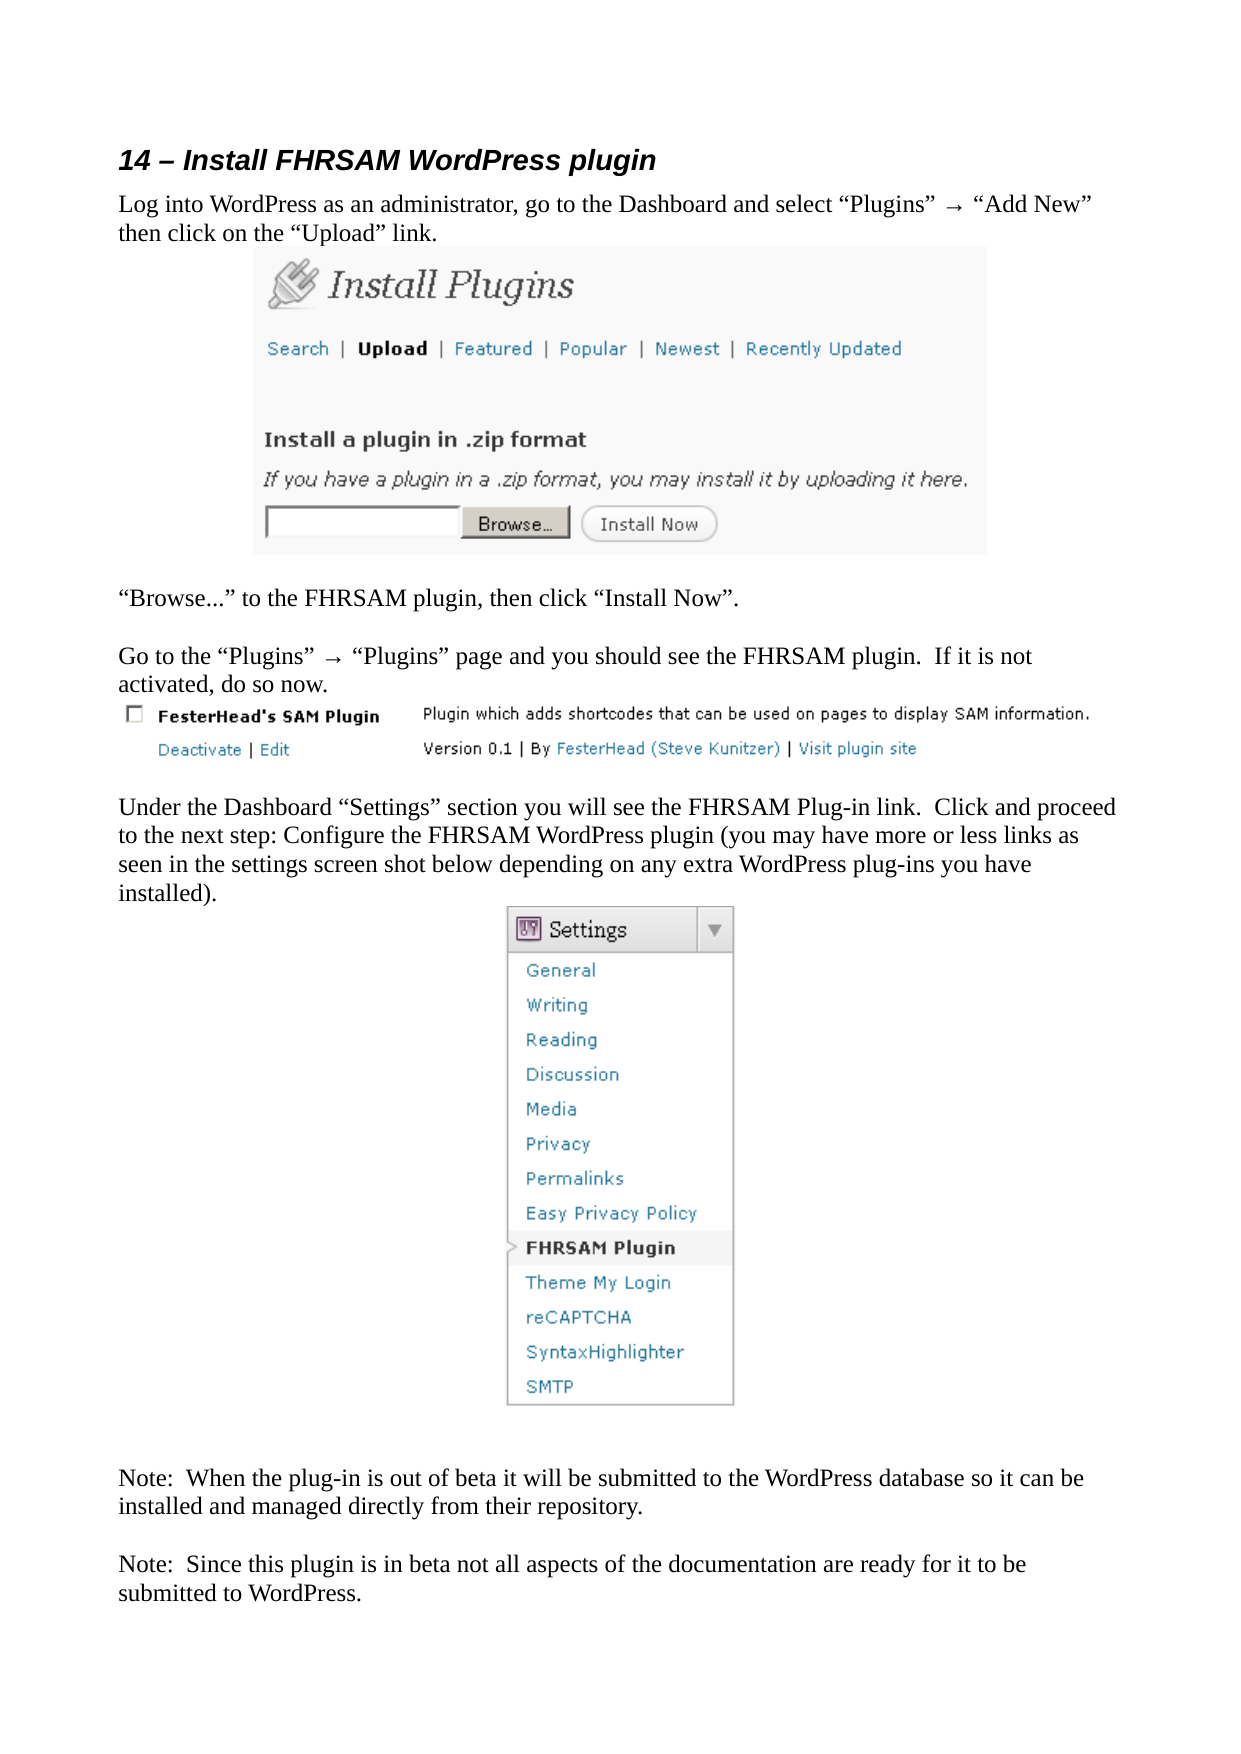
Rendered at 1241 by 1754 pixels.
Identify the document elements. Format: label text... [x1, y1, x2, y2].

text Note: Since this plugin is in beta not all aspects of the documentation are ready for it to be submitted to WordPress. [118, 1549, 1122, 1606]
text Note: When the plug-in is out of beta it will be submitted to the WordPress database so it can be installed and managed directly from their repository. [118, 1463, 1122, 1520]
subtitle 14 – Install FHRSAM WordPress plugin [118, 143, 1122, 177]
text “Browse...” to the FHRSAM plugin, then click “Install Now”. [118, 583, 1122, 612]
text Go to the “Plugins” → “Plugins” page and you should see the FHRSAM plugin. If it is not activated, do so now. [118, 641, 1122, 698]
text Log into WordPress as an administrator, go to the Dashboard and select “Plugins” → “Add New” then click on the “Upload” link. [118, 189, 1122, 247]
text Under the Dashboard “Settings” section you will see the FHRSAM Plug-in link. Click and proceed to the next step: Configure the FHRSAM WordPress plugin (you may have more or less links as seen in the settings screen shot below depending on any extra WordPress plug-ins you have installed). [118, 792, 1122, 907]
